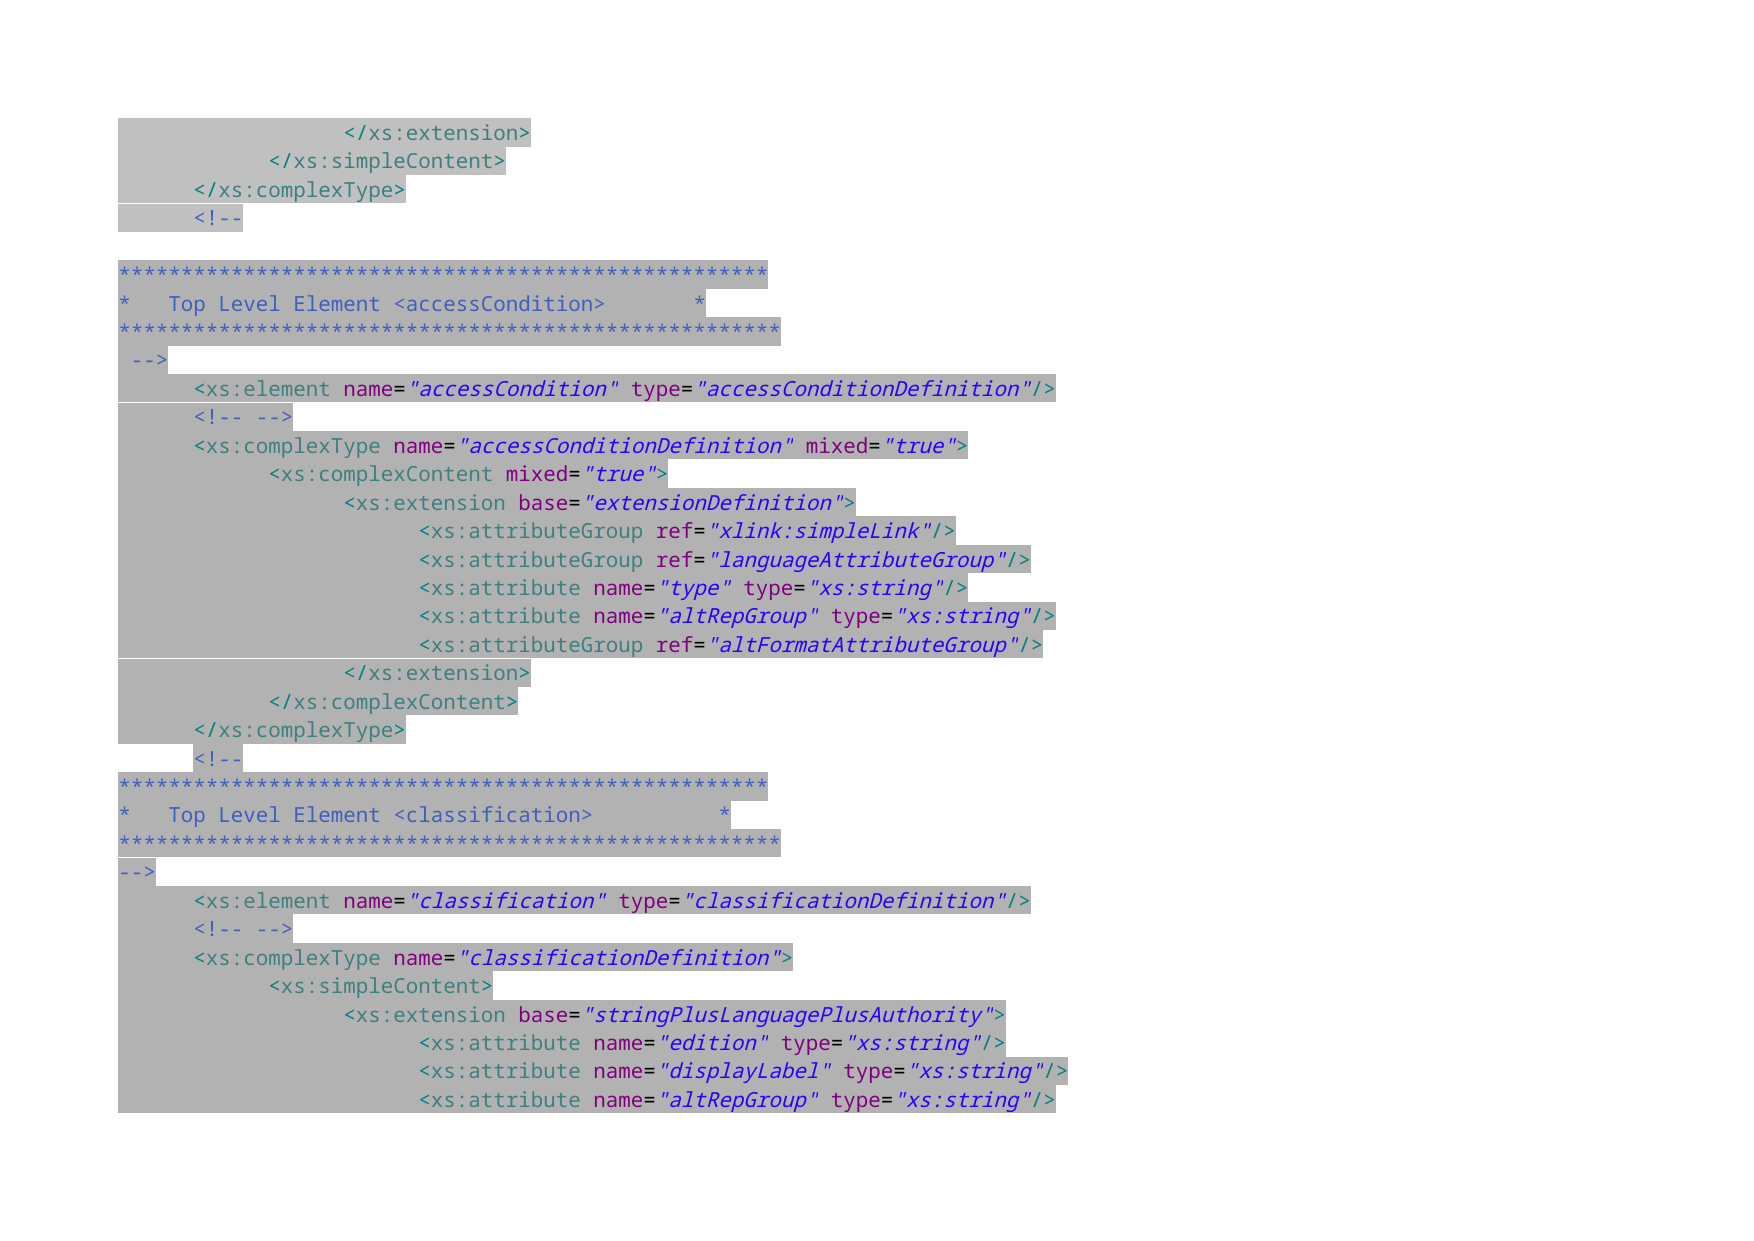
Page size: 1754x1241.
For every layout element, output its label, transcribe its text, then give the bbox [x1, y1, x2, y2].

text </xs:extension> [118, 658, 1636, 687]
text <xs:attribute name="altRepGroup" type="xs:string"/> [118, 602, 1636, 630]
text <!-- --> [118, 402, 1636, 431]
text --> [118, 346, 1636, 374]
text <xs:complexType name="accessConditionDefinition" mixed="true"> [118, 431, 1636, 459]
text --> [118, 857, 1636, 886]
text <xs:attributeGroup ref="languageAttributeGroup"/> [118, 545, 1636, 573]
text </xs:complexContent> [118, 687, 1636, 715]
text <xs:element name="accessCondition" type="accessConditionDefinition"/> [118, 374, 1636, 402]
text </xs:complexType> [118, 175, 1636, 203]
text <xs:extension base="stringPlusLanguagePlusAuthority"> [118, 1000, 1636, 1028]
text ***************************************************** [118, 317, 1636, 346]
text <xs:attribute name="displayLabel" type="xs:string"/> [118, 1057, 1636, 1085]
text * Top Level Element <classification> * [118, 801, 1636, 829]
text ***************************************************** [118, 829, 1636, 857]
text <!-- --> [118, 914, 1636, 943]
text </xs:complexType> [118, 715, 1636, 744]
text **************************************************** [118, 260, 1636, 289]
text <xs:element name="classification" type="classificationDefinition"/> [118, 886, 1636, 914]
text </xs:simpleContent> [118, 147, 1636, 175]
text <xs:attributeGroup ref="xlink:simpleLink"/> [118, 516, 1636, 545]
text <xs:simpleContent> [118, 971, 1636, 1000]
text <xs:complexType name="classificationDefinition"> [118, 943, 1636, 971]
text * Top Level Element <accessCondition> * [118, 289, 1636, 317]
text <xs:attribute name="type" type="xs:string"/> [118, 573, 1636, 602]
text <!-- [118, 203, 1636, 232]
text </xs:extension> [118, 118, 1636, 147]
text <xs:attribute name="altRepGroup" type="xs:string"/> [118, 1085, 1636, 1113]
text <!-- [118, 744, 1636, 772]
text <xs:attributeGroup ref="altFormatAttributeGroup"/> [118, 630, 1636, 658]
text <xs:attribute name="edition" type="xs:string"/> [118, 1028, 1636, 1057]
text **************************************************** [118, 772, 1636, 801]
text <xs:extension base="extensionDefinition"> [118, 488, 1636, 516]
text <xs:complexContent mixed="true"> [118, 459, 1636, 488]
